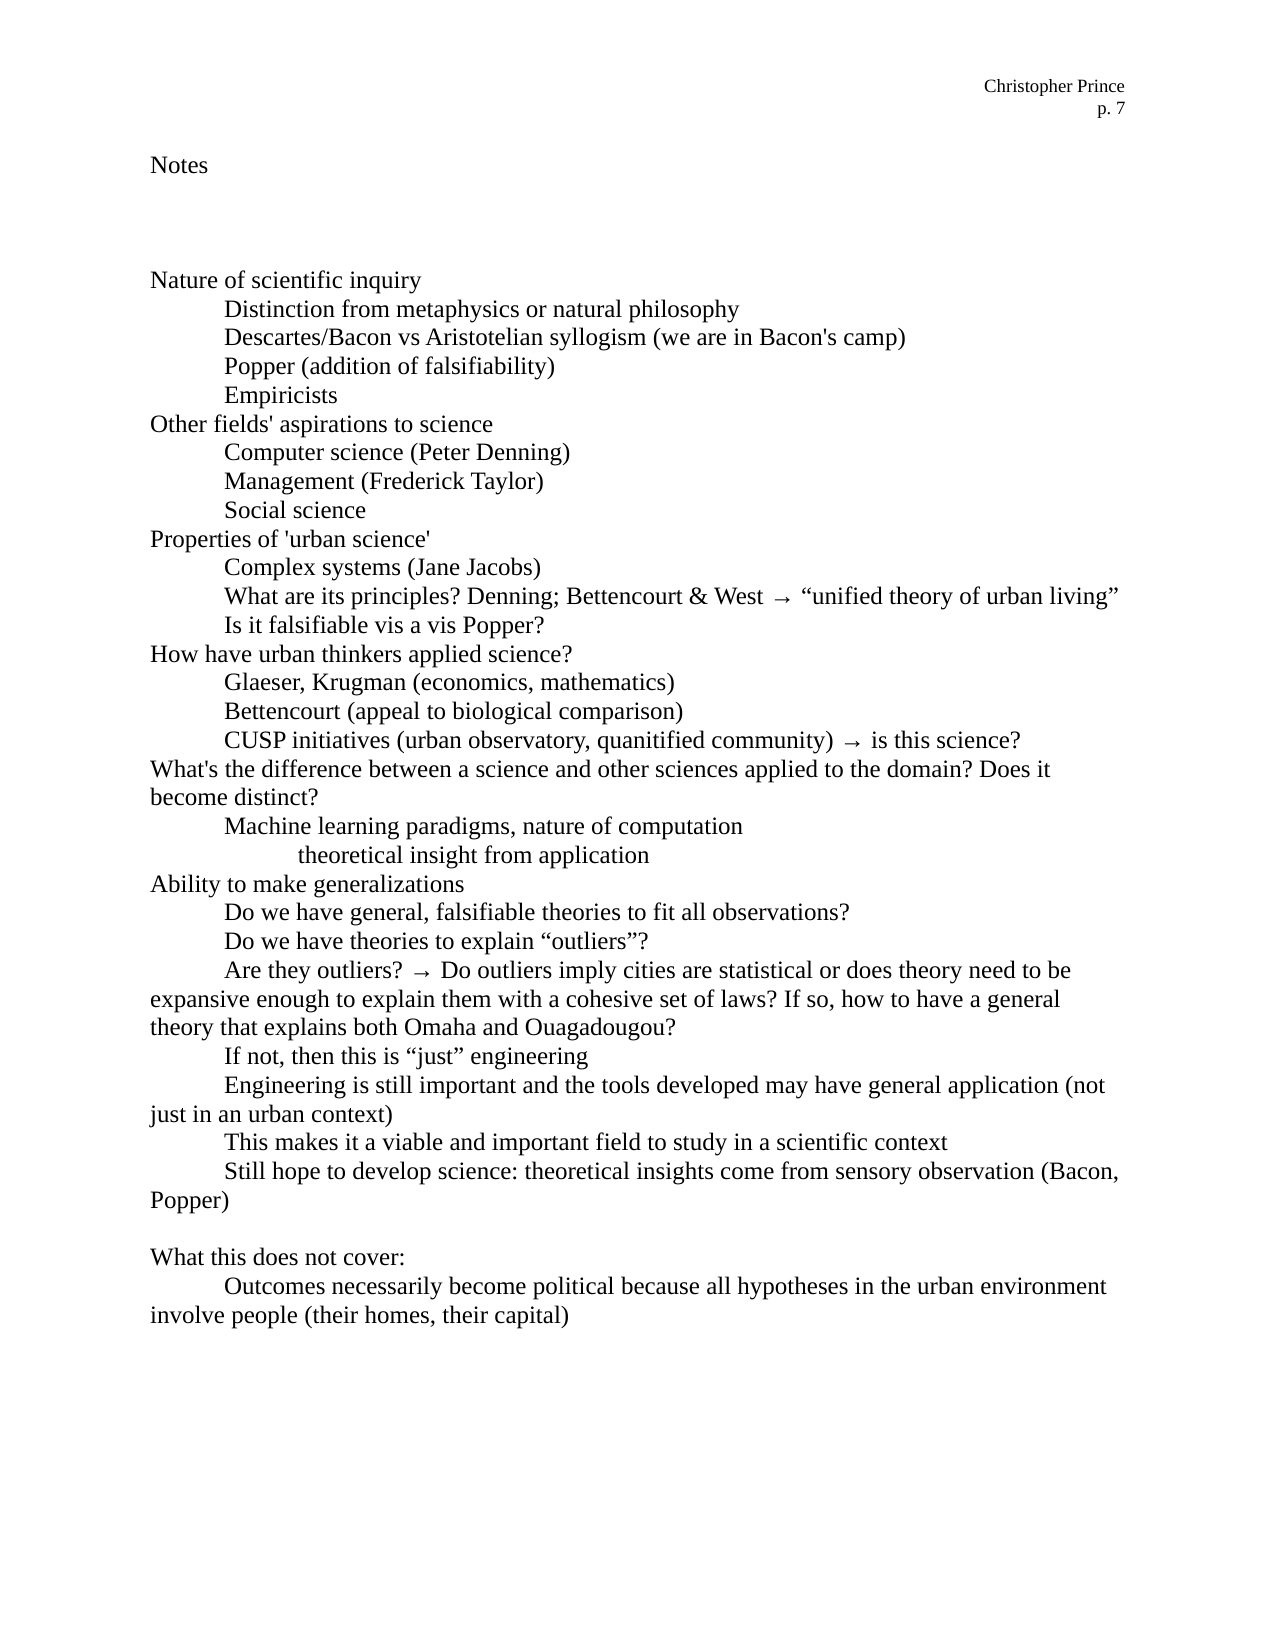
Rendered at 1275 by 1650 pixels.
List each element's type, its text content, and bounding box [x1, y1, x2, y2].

text Descartes/Bacon vs Aristotelian syllogism (we are in Bacon's camp) [150, 322, 1125, 351]
text Popper (addition of falsifiability) [150, 351, 1125, 380]
text Distinction from metaphysics or natural philosophy [150, 294, 1125, 322]
text Is it falsifiable vis a vis Popper? [150, 610, 1125, 639]
text Outcomes necessarily become political because all hypotheses in the urban environment involve people (their homes, their capital) [150, 1271, 1125, 1329]
text What's the difference between a science and other sciences applied to the domain? Does it become distinct? [150, 754, 1125, 811]
text Empiricists [150, 380, 1125, 409]
text Still hope to develop science: theoretical insights come from sensory observation (Bacon, Popper) [150, 1156, 1125, 1214]
text CUSP initiatives (urban observatory, quanitified community) → is this science? [150, 725, 1125, 754]
text Complex systems (Jane Jacobs) [150, 552, 1125, 581]
text Computer science (Peter Denning) [150, 437, 1125, 466]
text How have urban thinkers applied science? [150, 639, 1125, 667]
text Other fields' aspirations to science [150, 409, 1125, 437]
text Do we have theories to explain “outliers”? [150, 926, 1125, 955]
text Social science [150, 495, 1125, 524]
text Engineering is still important and the tools developed may have general application (not just in an urban context) [150, 1070, 1125, 1127]
text Do we have general, falsifiable theories to fit all observations? [150, 897, 1125, 926]
text If not, then this is “just” engineering [150, 1041, 1125, 1070]
text theoretical insight from application [150, 840, 1125, 869]
text Are they outliers? → Do outliers imply cities are statistical or does theory need to be expansive enough to explain them with a cohesive set of laws? If so, how to have a general theory that explains both Omaha and Ouagadougou? [150, 955, 1125, 1041]
text Properties of 'urban science' [150, 524, 1125, 552]
text This makes it a viable and important field to study in a scientific context [150, 1127, 1125, 1156]
text What this does not cover: [150, 1242, 1125, 1271]
text Ability to make generalizations [150, 869, 1125, 897]
text Notes [150, 150, 1125, 179]
text Glaeser, Krugman (economics, mathematics) [150, 667, 1125, 696]
text Nature of scientific inquiry [150, 265, 1125, 294]
text Machine learning paradigms, nature of computation [150, 811, 1125, 840]
text Bettencourt (appeal to biological comparison) [150, 696, 1125, 725]
text Management (Frederick Taylor) [150, 466, 1125, 495]
text What are its principles? Denning; Bettencourt & West → “unified theory of urban living” [150, 581, 1125, 610]
